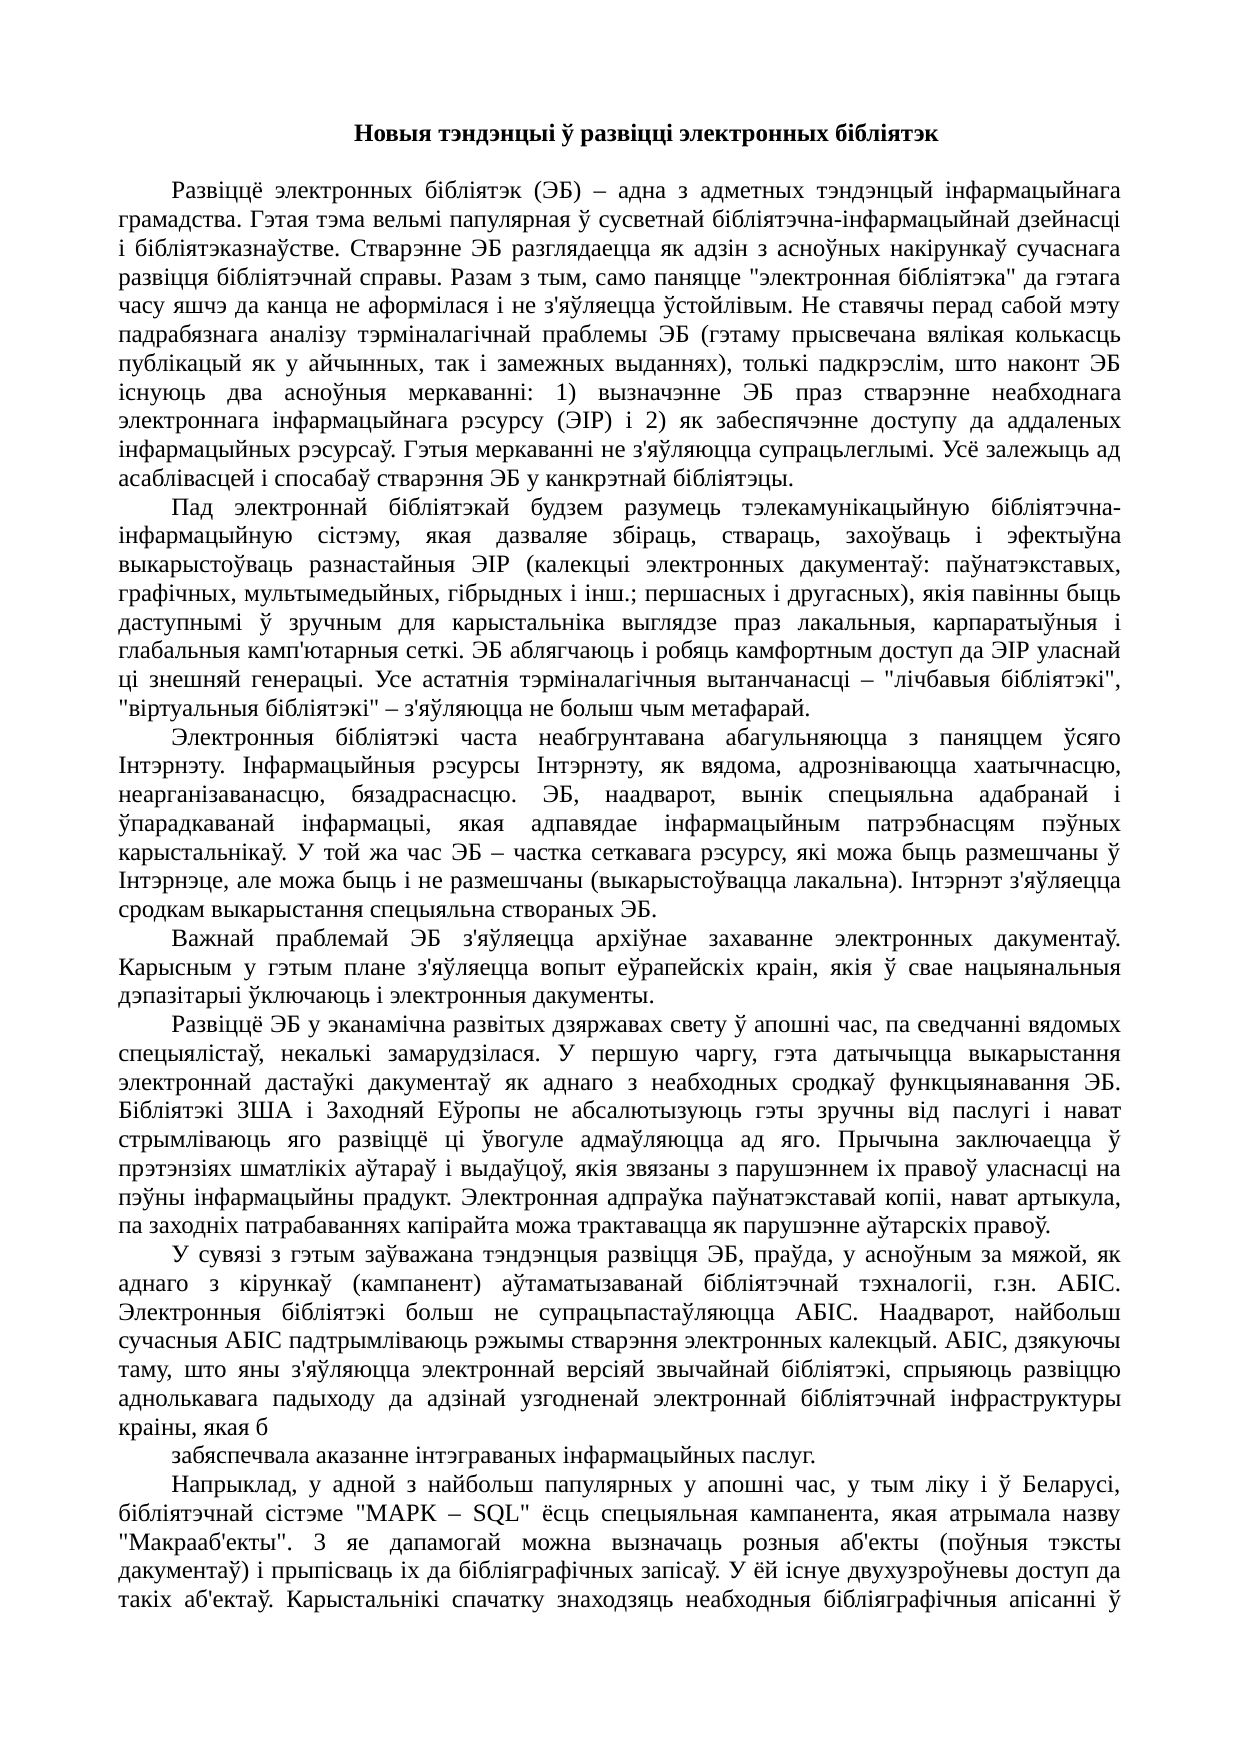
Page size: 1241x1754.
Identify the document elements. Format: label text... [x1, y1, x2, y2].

text Напрыклад, у адной з найбольш папулярных у апошні час, у тым ліку і ў Беларусі, бібліятэчнай сістэме "МАРК – SQL" ёсць спецыяльная кампанента, якая атрымала назву "Макрааб'екты". 3 яе дапамогай можна вызначаць розныя аб'екты (поўныя тэксты дакументаў) і прыпісваць іх да бібліяграфічных запісаў. У ёй існуе двухузроўневы доступ да такіх аб'ектаў. Карыстальнікі спачатку знаходзяць неабходныя бібліяграфічныя апісанні ў [118, 1469, 1122, 1613]
text Развіццё ЭБ у эканамічна развітых дзяржавах свету ў апошні час, па сведчанні вядомых спецыялістаў, некалькі замарудзілася. У першую чаргу, гэта датычыцца выкарыстання электроннай дастаўкі дакументаў як аднаго з неабходных сродкаў функцыянавання ЭБ. Бібліятэкі ЗША і Заходняй Еўропы не абсалютызуюць гэты зручны від паслугі і нават стрымліваюць яго развіццё ці ўвогуле адмаўляюцца ад яго. Прычына заключаецца ў прэтэнзіях шматлікіх аўтараў і выдаўцоў, якія звязаны з парушэннем іх правоў уласнасці на пэўны інфармацыйны прадукт. Электронная адпраўка паўнатэкставай копіі, нават артыкула, па заходніх патрабаваннях капірайта можа трактавацца як парушэнне аўтарскіх правоў. [118, 1009, 1122, 1239]
text Пад электроннай бібліятэкай будзем разумець тэлекамунікацыйную бібліятэчна-інфармацыйную сістэму, якая дазваляе збіраць, ствараць, захоўваць і эфектыўна выкарыстоўваць разнастайныя ЭІР (калекцыі электронных дакументаў: паўнатэкставых, графічных, мультымедыйных, гібрыдных і інш.; першасных і другасных), якія павінны быць даступнымі ў зручным для карыстальніка выглядзе праз лакальныя, карпаратыўныя і глабальныя камп'ютарныя сеткі. ЭБ аблягчаюць і робяць камфортным доступ да ЭІР уласнай ці знешняй генерацыі. Усе астатнія тэрміналагічныя вытанчанасці – "лічбавыя бібліятэкі", "віртуальныя бібліятэкі" – з'яўляюцца не болыш чым метафарай. [118, 492, 1122, 722]
text У сувязі з гэтым заўважана тэндэнцыя развіцця ЭБ, праўда, у асноўным за мяжой, як аднаго з кірункаў (кампанент) аўтаматызаванай бібліятэчнай тэхналогіі, г.зн. АБІС. Электронныя бібліятэкі больш не супрацьпастаўляюцца АБІС. Наадварот, найбольш сучасныя АБІС падтрымліваюць рэжымы стварэння электронных калекцый. АБІС, дзякуючы таму, што яны з'яўляюцца электроннай версіяй звычайнай бібліятэкі, спрыяюць развіццю аднолькавага падыходу да адзінай узгодненай электроннай бібліятэчнай інфраструктуры краіны, якая б [118, 1239, 1122, 1441]
text Новыя тэндэнцыі ў развіцці электронных бібліятэк [118, 118, 1122, 147]
text Развіццё электронных бібліятэк (ЭБ) – адна з адметных тэндэнцый інфармацыйнага грамадства. Гэтая тэма вельмі папулярная ў сусветнай бібліятэчна-інфармацыйнай дзейнасці і бібліятэказнаўстве. Стварэнне ЭБ разглядаецца як адзін з асноўных накірункаў сучаснага развіцця бібліятэчнай справы. Разам з тым, само паняцце "электронная бібліятэка" да гэтага часу яшчэ да канца не аформілася і не з'яўляецца ўстойлівым. Не ставячы перад сабой мэту падрабязнага аналізу тэрміналагічнай праблемы ЭБ (гэтаму прысвечана вялікая колькасць публікацый як у айчынных, так і замежных выданнях), толькі падкрэслім, што наконт ЭБ існуюць два асноўныя меркаванні: 1) вызначэнне ЭБ праз стварэнне неабходнага электроннага інфармацыйнага рэсурсу (ЭІР) і 2) як забеспячэнне доступу да аддаленых інфармацыйных рэсурсаў. Гэтыя меркаванні не з'яўляюцца супрацьлеглымі. Усё залежыць ад асаблівасцей і спосабаў стварэння ЭБ у канкрэтнай бібліятэцы. [118, 176, 1122, 492]
text Важнай праблемай ЭБ з'яўляецца архіўнае захаванне электронных дакументаў. Карысным у гэтым плане з'яўляецца вопыт еўрапейскіх краін, якія ў свае нацыянальныя дэпазітарыі ўключаюць і электронныя дакументы. [118, 923, 1122, 1009]
text забяспечвала аказанне інтэграваных інфармацыйных паслуг. [118, 1441, 1122, 1469]
text Электронныя бібліятэкі часта неабгрунтавана абагульняюцца з паняццем ўсяго Інтэрнэту. Інфармацыйныя рэсурсы Інтэрнэту, як вядома, адрозніваюцца хаатычнасцю, неарганізаванасцю, бязадраснасцю. ЭБ, наадварот, вынік спецыяльна адабранай і ўпарадкаванай інфармацыі, якая адпавядае інфармацыйным патрэбнасцям пэўных карыстальнікаў. У той жа час ЭБ – частка сеткавага рэсурсу, які можа быць размешчаны ў Інтэрнэце, але можа быць і не размешчаны (выкарыстоўвацца лакальна). Інтэрнэт з'яўляецца сродкам выкарыстання спецыяльна створаных ЭБ. [118, 722, 1122, 923]
